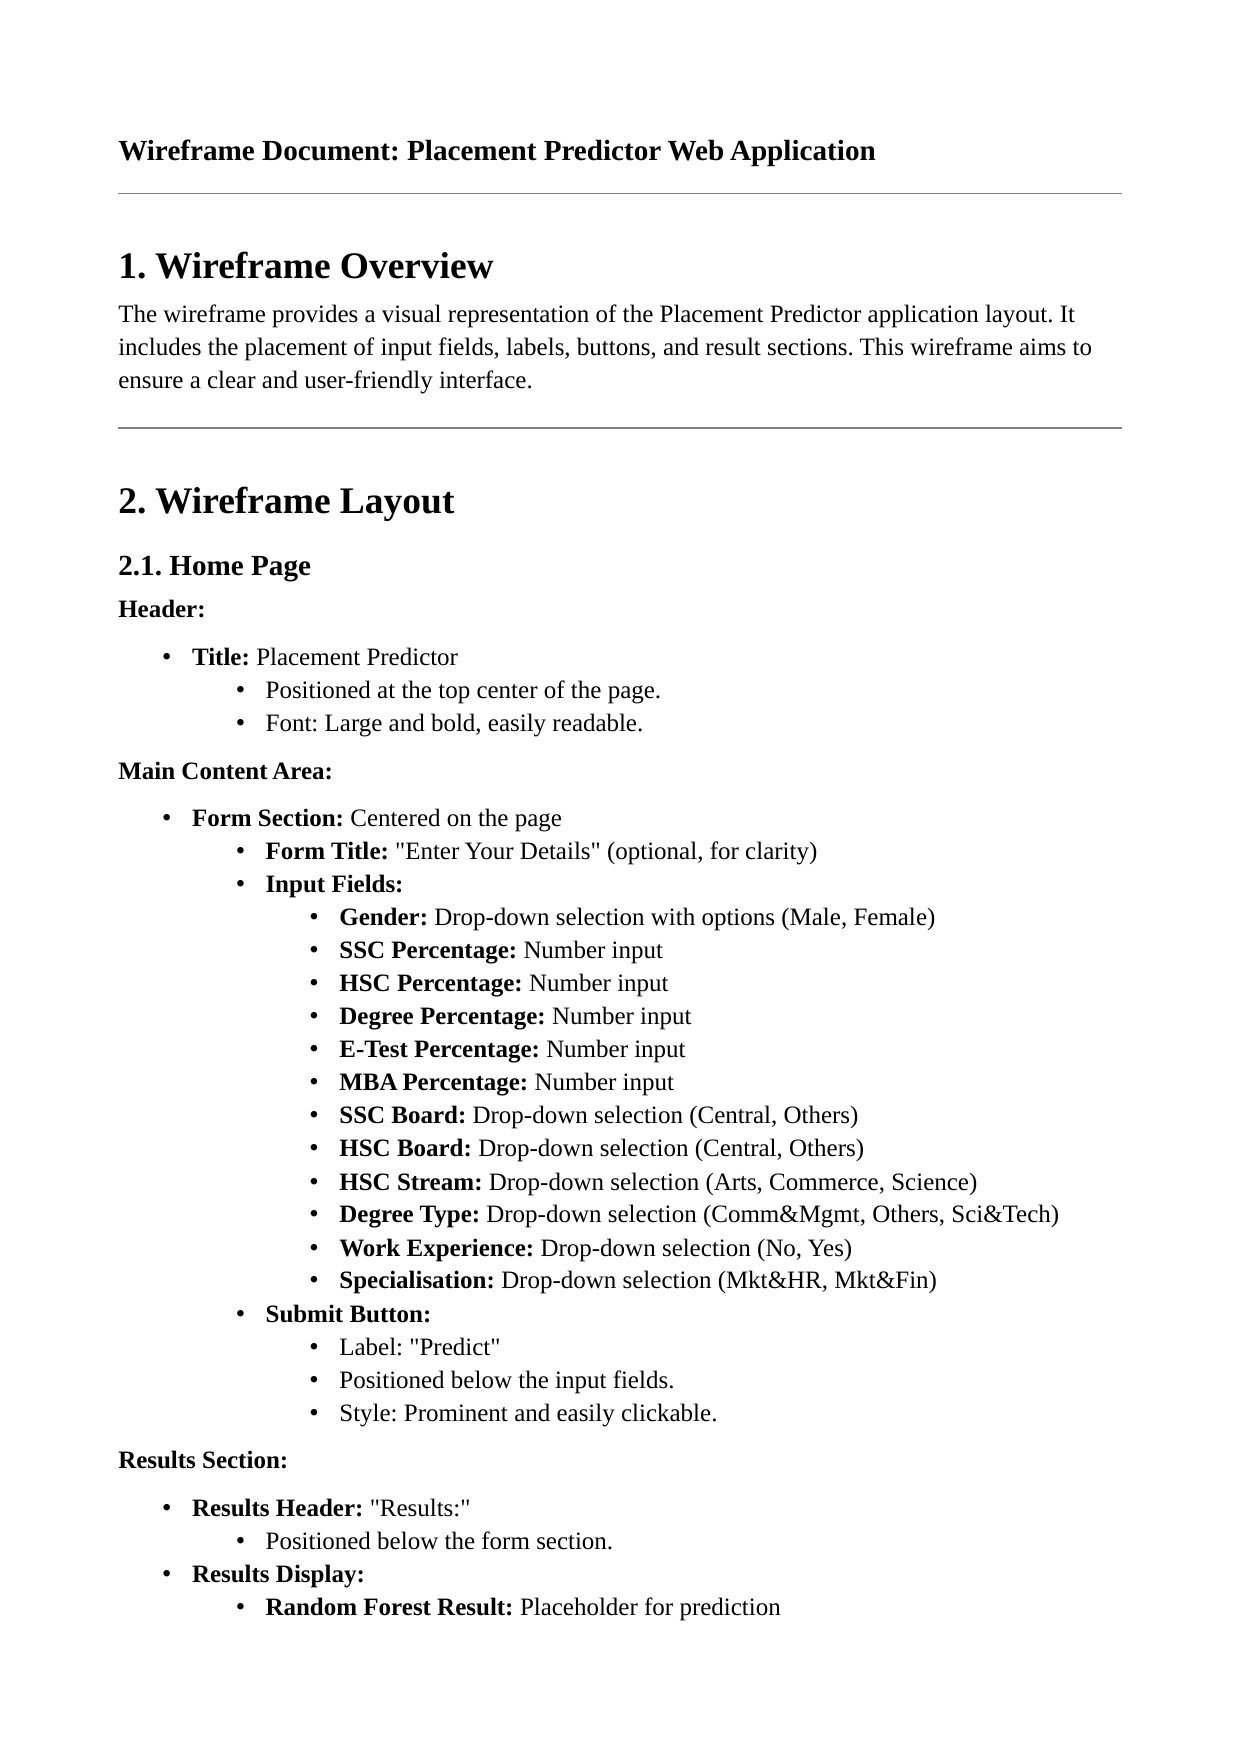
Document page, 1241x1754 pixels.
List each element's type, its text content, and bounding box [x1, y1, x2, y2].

list Label: "Predict" [309, 1332, 1122, 1360]
list HSC Stream: Drop-down selection (Arts, Commerce, Science) [309, 1167, 1122, 1195]
list Random Forest Result: Placeholder for prediction [236, 1592, 1122, 1621]
text Header: [118, 594, 1122, 623]
list Degree Type: Drop-down selection (Comm&Mgmt, Others, Sci&Tech) [309, 1199, 1122, 1228]
list Gender: Drop-down selection with options (Male, Female) [309, 902, 1122, 931]
list Degree Percentage: Number input [309, 1001, 1122, 1030]
list Results Header: "Results:" [162, 1493, 1122, 1522]
list Font: Large and bold, easily readable. [236, 708, 1122, 737]
list Positioned at the top center of the page. [236, 675, 1122, 704]
list Work Experience: Drop-down selection (No, Yes) [309, 1233, 1122, 1261]
list HSC Board: Drop-down selection (Central, Others) [309, 1133, 1122, 1162]
list Results Display: [162, 1559, 1122, 1588]
list Style: Prominent and easily clickable. [309, 1398, 1122, 1426]
list MBA Percentage: Number input [309, 1067, 1122, 1096]
list Input Fields: [236, 869, 1122, 898]
list SSC Board: Drop-down selection (Central, Others) [309, 1101, 1122, 1129]
subtitle 2. Wireframe Layout [118, 478, 1122, 521]
text Results Section: [118, 1445, 1122, 1474]
text The wireframe provides a visual representation of the Placement Predictor application layout. It includes the placement of input fields, labels, buttons, and result sections. This wireframe aims to ensure a clear and user-friendly interface. [118, 299, 1122, 394]
list Specialisation: Drop-down selection (Mkt&HR, Mkt&Fin) [309, 1266, 1122, 1294]
subtitle 1. Wireframe Overview [118, 244, 1122, 287]
subtitle 2.1. Home Page [118, 548, 1122, 582]
list SSC Percentage: Number input [309, 935, 1122, 964]
list Form Section: Centered on the page [162, 803, 1122, 832]
list Positioned below the input fields. [309, 1365, 1122, 1393]
list Submit Button: [236, 1299, 1122, 1327]
list Title: Placement Predictor [162, 642, 1122, 671]
list HSC Percentage: Number input [309, 968, 1122, 997]
list E-Test Percentage: Number input [309, 1034, 1122, 1063]
text Main Content Area: [118, 756, 1122, 784]
subtitle Wireframe Document: Placement Predictor Web Application [118, 133, 1122, 166]
list Form Title: "Enter Your Details" (optional, for clarity) [236, 836, 1122, 865]
list Positioned below the form section. [236, 1526, 1122, 1555]
